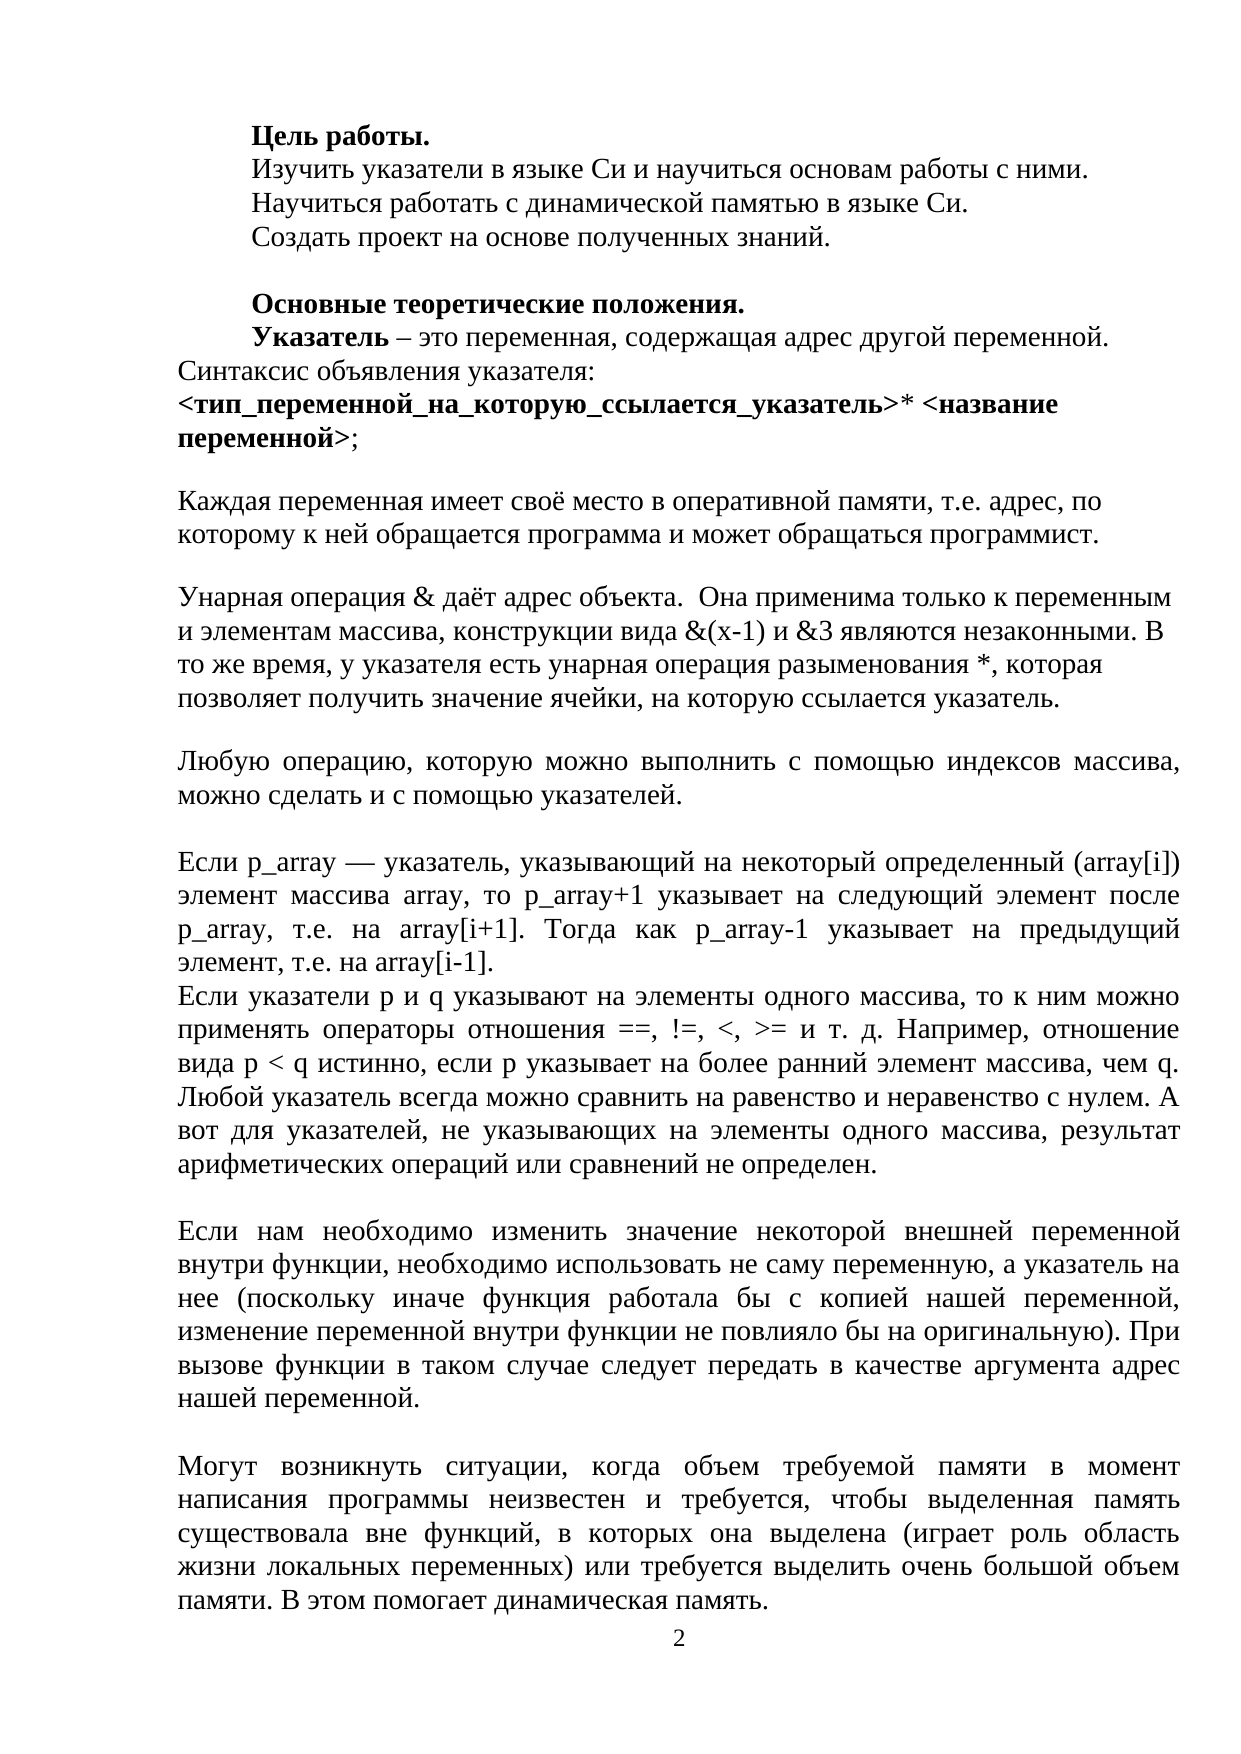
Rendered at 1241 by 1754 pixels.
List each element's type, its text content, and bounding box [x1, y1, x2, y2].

text Научиться работать с динамической памятью в языке Си. [177, 185, 1181, 219]
text Создать проект на основе полученных знаний. [177, 219, 1181, 252]
subtitle Если p_array — указатель, указывающий на некоторый определенный (array[i]) элемент массива array, то p_array+1 указывает на следующий элемент после p_array, т.е. на array[i+1]. Тогда как p_array-1 указывает на предыдущий элемент, т.е. на array[i-1]. [177, 844, 1181, 978]
text Каждая переменная имеет своё место в оперативной памяти, т.е. адрес, по которому к ней обращается программа и может обращаться программист. [177, 483, 1181, 550]
subtitle Любую операцию, которую можно выполнить с помощью индексов массива, можно сделать и с помощью указателей. [177, 743, 1181, 810]
text <тип_переменной_на_которую_ссылается_указатель>* <название переменной>; [177, 386, 1181, 453]
text Основные теоретические положения. [177, 286, 1181, 319]
text Цель работы. [177, 118, 1181, 152]
subtitle Если нам необходимо изменить значение некоторой внешней переменной внутри функции, необходимо использовать не саму переменную, а указатель на нее (поскольку иначе функция работала бы с копией нашей переменной, изменение переменной внутри функции не повлияло бы на оригинальную). При вызове функции в таком случае следует передать в качестве аргумента адрес нашей переменной. [177, 1213, 1181, 1414]
subtitle Если указатели р и q указывают на элементы одного массива, то к ним можно применять операторы отношения ==, !=, <, >= и т. д. Например, отношение вида p < q истинно, если р указывает на более ранний элемент массива, чем q. Любой указатель всегда можно сравнить на равенство и неравенство с нулем. А вот для указателей, не указывающих на элементы одного массива, результат арифметических операций или сравнений не определен. [177, 978, 1181, 1179]
subtitle Синтаксис объявления указателя: [177, 353, 1181, 386]
text Унарная операция & даёт адрес объекта. Она применима только к переменным и элементам массива, конструкции вида &(x-1) и &3 являются незаконными. В то же время, у указателя есть унарная операция разыменования *, которая позволяет получить значение ячейки, на которую ссылается указатель. [177, 579, 1181, 714]
subtitle Могут возникнуть ситуации, когда объем требуемой памяти в момент написания программы неизвестен и требуется, чтобы выделенная память существовала вне функций, в которых она выделена (играет роль область жизни локальных переменных) или требуется выделить очень большой объем памяти. В этом помогает динамическая память. [177, 1448, 1181, 1615]
subtitle Указатель – это переменная, содержащая адрес другой переменной. [177, 319, 1181, 353]
text Изучить указатели в языке Си и научиться основам работы с ними. [177, 152, 1181, 185]
